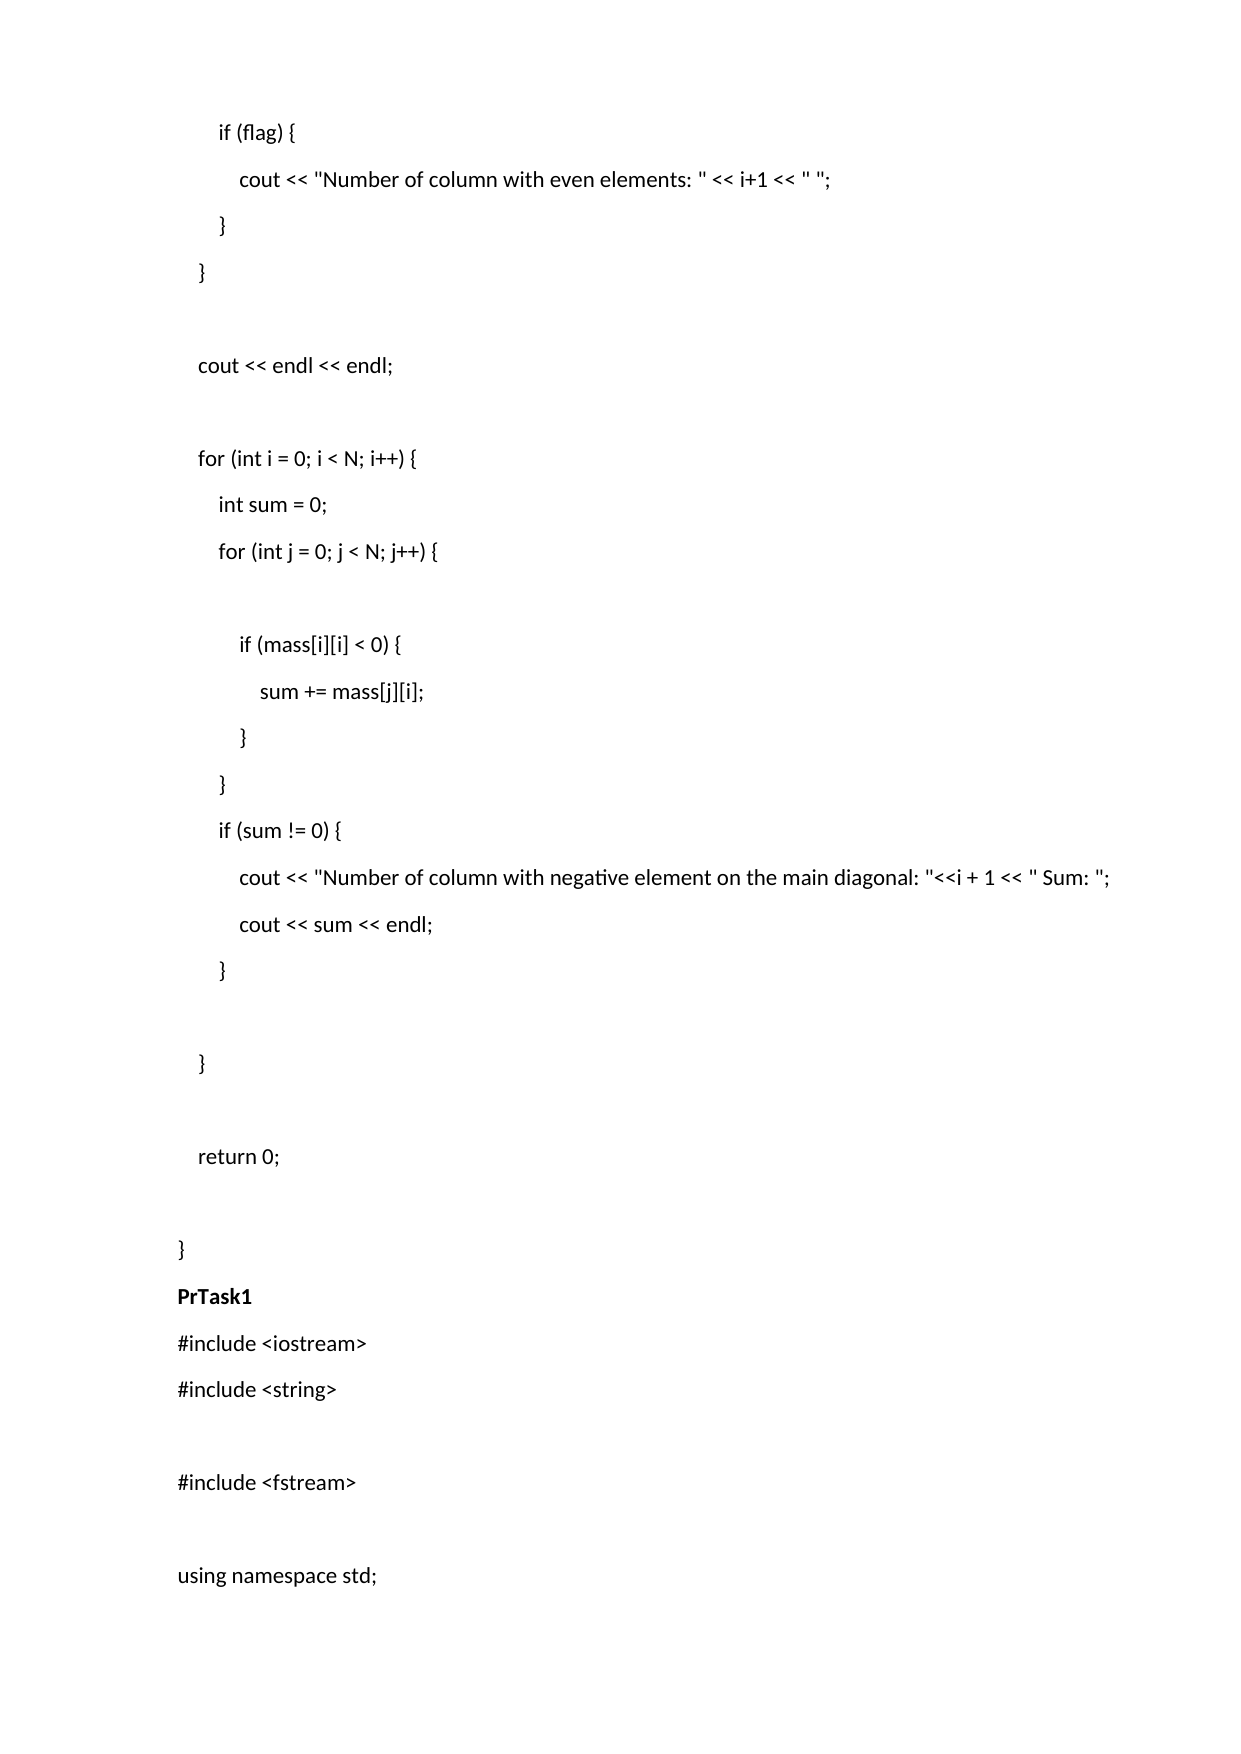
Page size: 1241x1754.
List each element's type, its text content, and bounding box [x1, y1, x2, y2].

text cout << "Number of column with even elements: " << i+1 << " "; [177, 165, 1152, 193]
text sum += mass[j][i]; [177, 677, 1152, 705]
text if (sum != 0) { [177, 817, 1152, 844]
text cout << "Number of column with negative element on the main diagonal: "<<i + 1 << " Sum: "; [177, 863, 1152, 891]
text } [177, 956, 1152, 984]
text } [177, 723, 1152, 751]
text for (int j = 0; j < N; j++) { [177, 537, 1152, 565]
text cout << sum << endl; [177, 910, 1152, 938]
text } [177, 1236, 1152, 1264]
text return 0; [177, 1142, 1152, 1171]
text } [177, 211, 1152, 239]
text if (flag) { [177, 118, 1152, 146]
text int sum = 0; [177, 491, 1152, 519]
text #include <fstream> [177, 1468, 1152, 1496]
text for (int i = 0; i < N; i++) { [177, 444, 1152, 472]
text using namespace std; [177, 1562, 1152, 1589]
text } [177, 1049, 1152, 1077]
text #include <string> [177, 1375, 1152, 1403]
text } [177, 770, 1152, 798]
text #include <iostream> [177, 1329, 1152, 1357]
text if (mass[i][i] < 0) { [177, 630, 1152, 658]
text } [177, 258, 1152, 286]
text cout << endl << endl; [177, 351, 1152, 379]
text PrTask1 [177, 1282, 1152, 1310]
